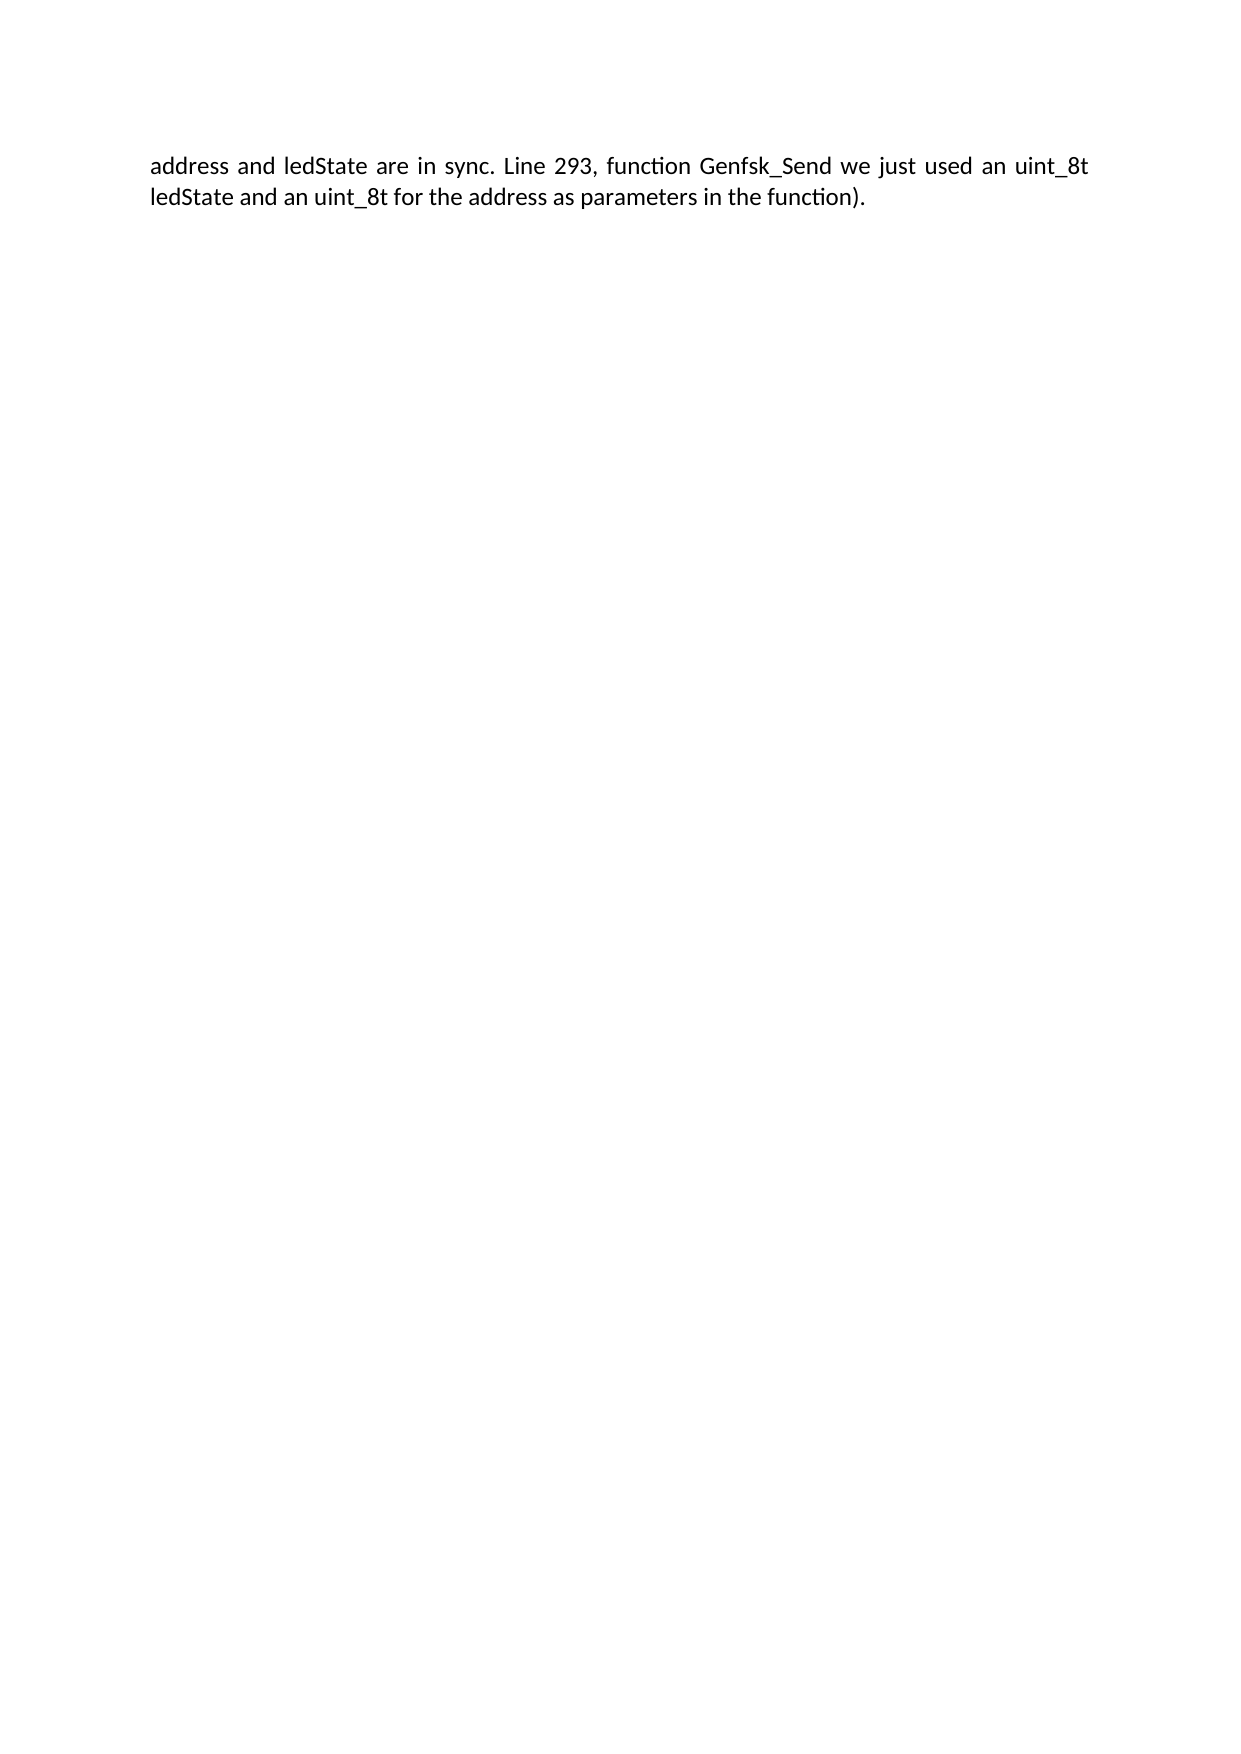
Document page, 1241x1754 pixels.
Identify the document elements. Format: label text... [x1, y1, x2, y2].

text address and ledState are in sync. Line 293, function Genfsk_Send we just used an uint_8t ledState and an uint_8t for the address as parameters in the function). [150, 150, 1090, 212]
